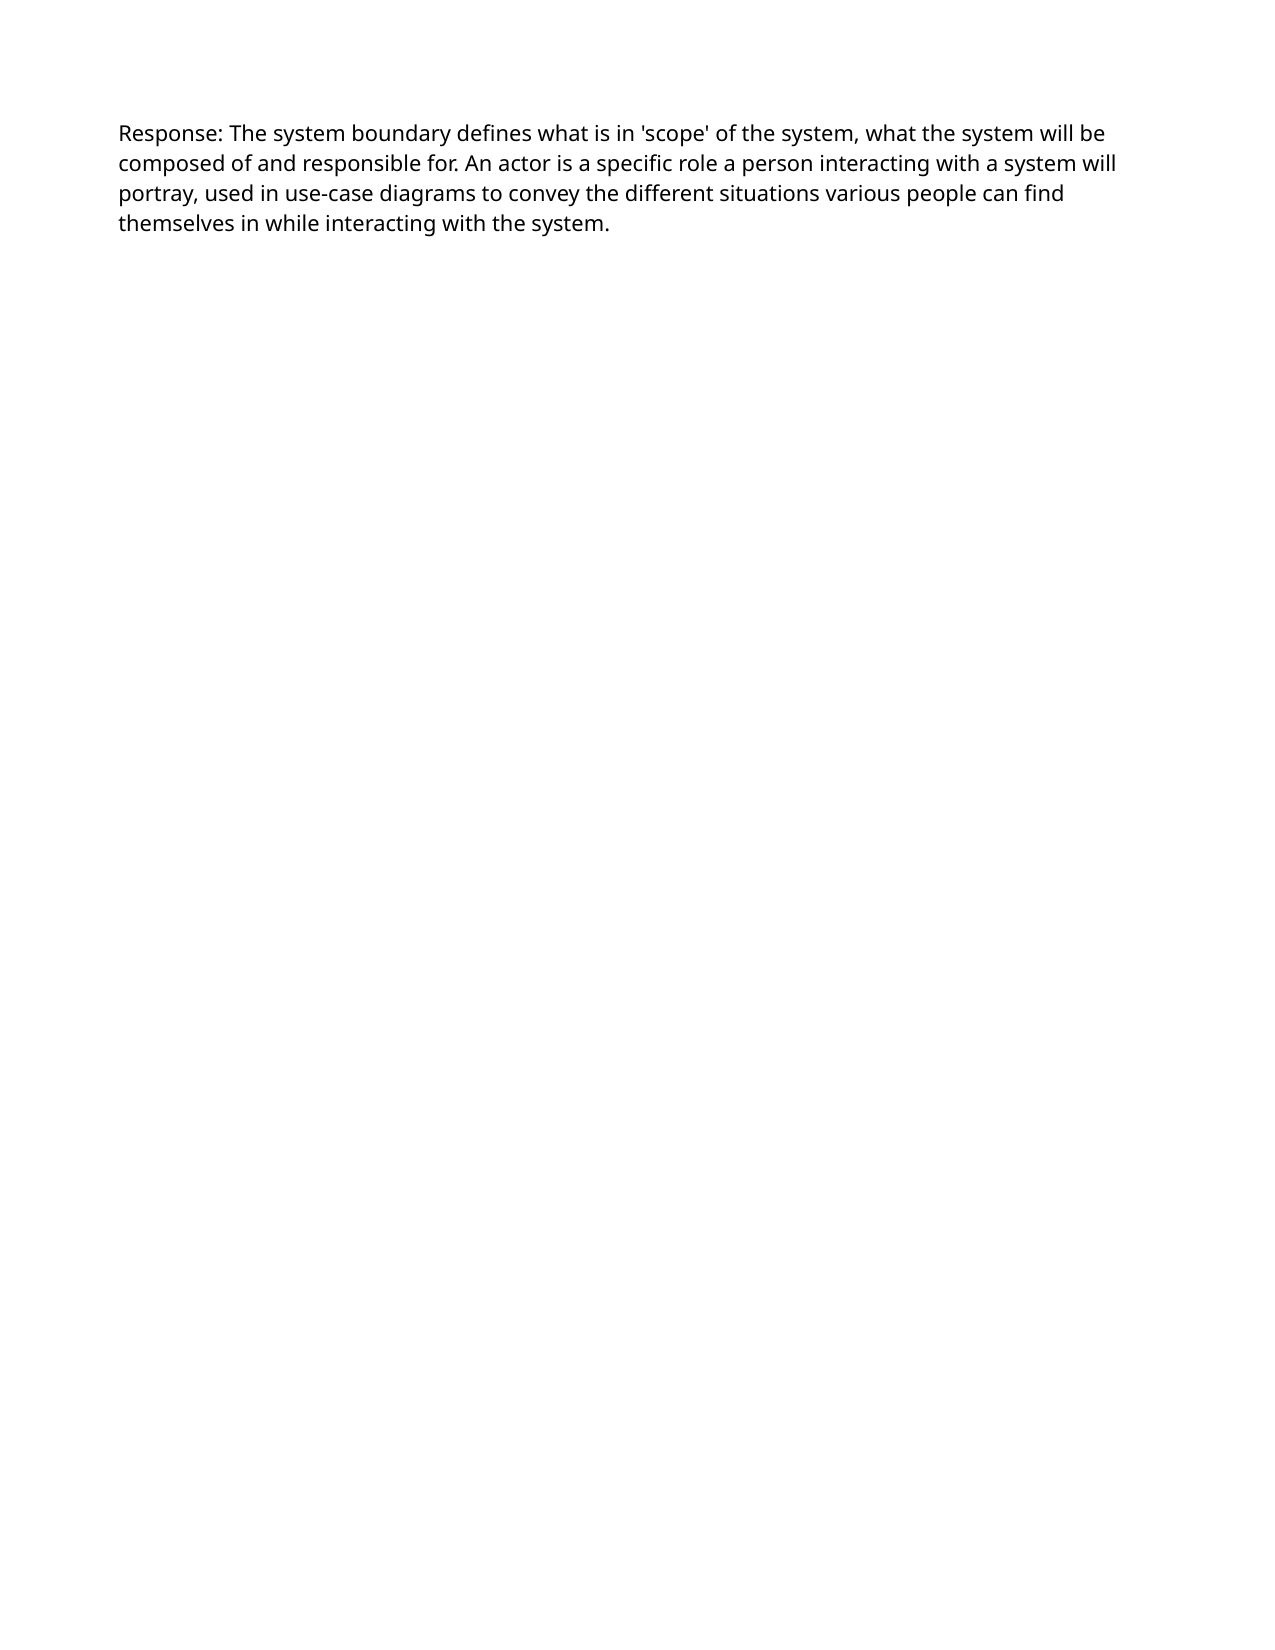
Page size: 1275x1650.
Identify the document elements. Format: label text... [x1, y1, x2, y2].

text Response: The system boundary defines what is in 'scope' of the system, what the system will be composed of and responsible for. An actor is a specific role a person interacting with a system will portray, used in use-case diagrams to convey the different situations various people can find themselves in while interacting with the system. [118, 118, 1157, 237]
